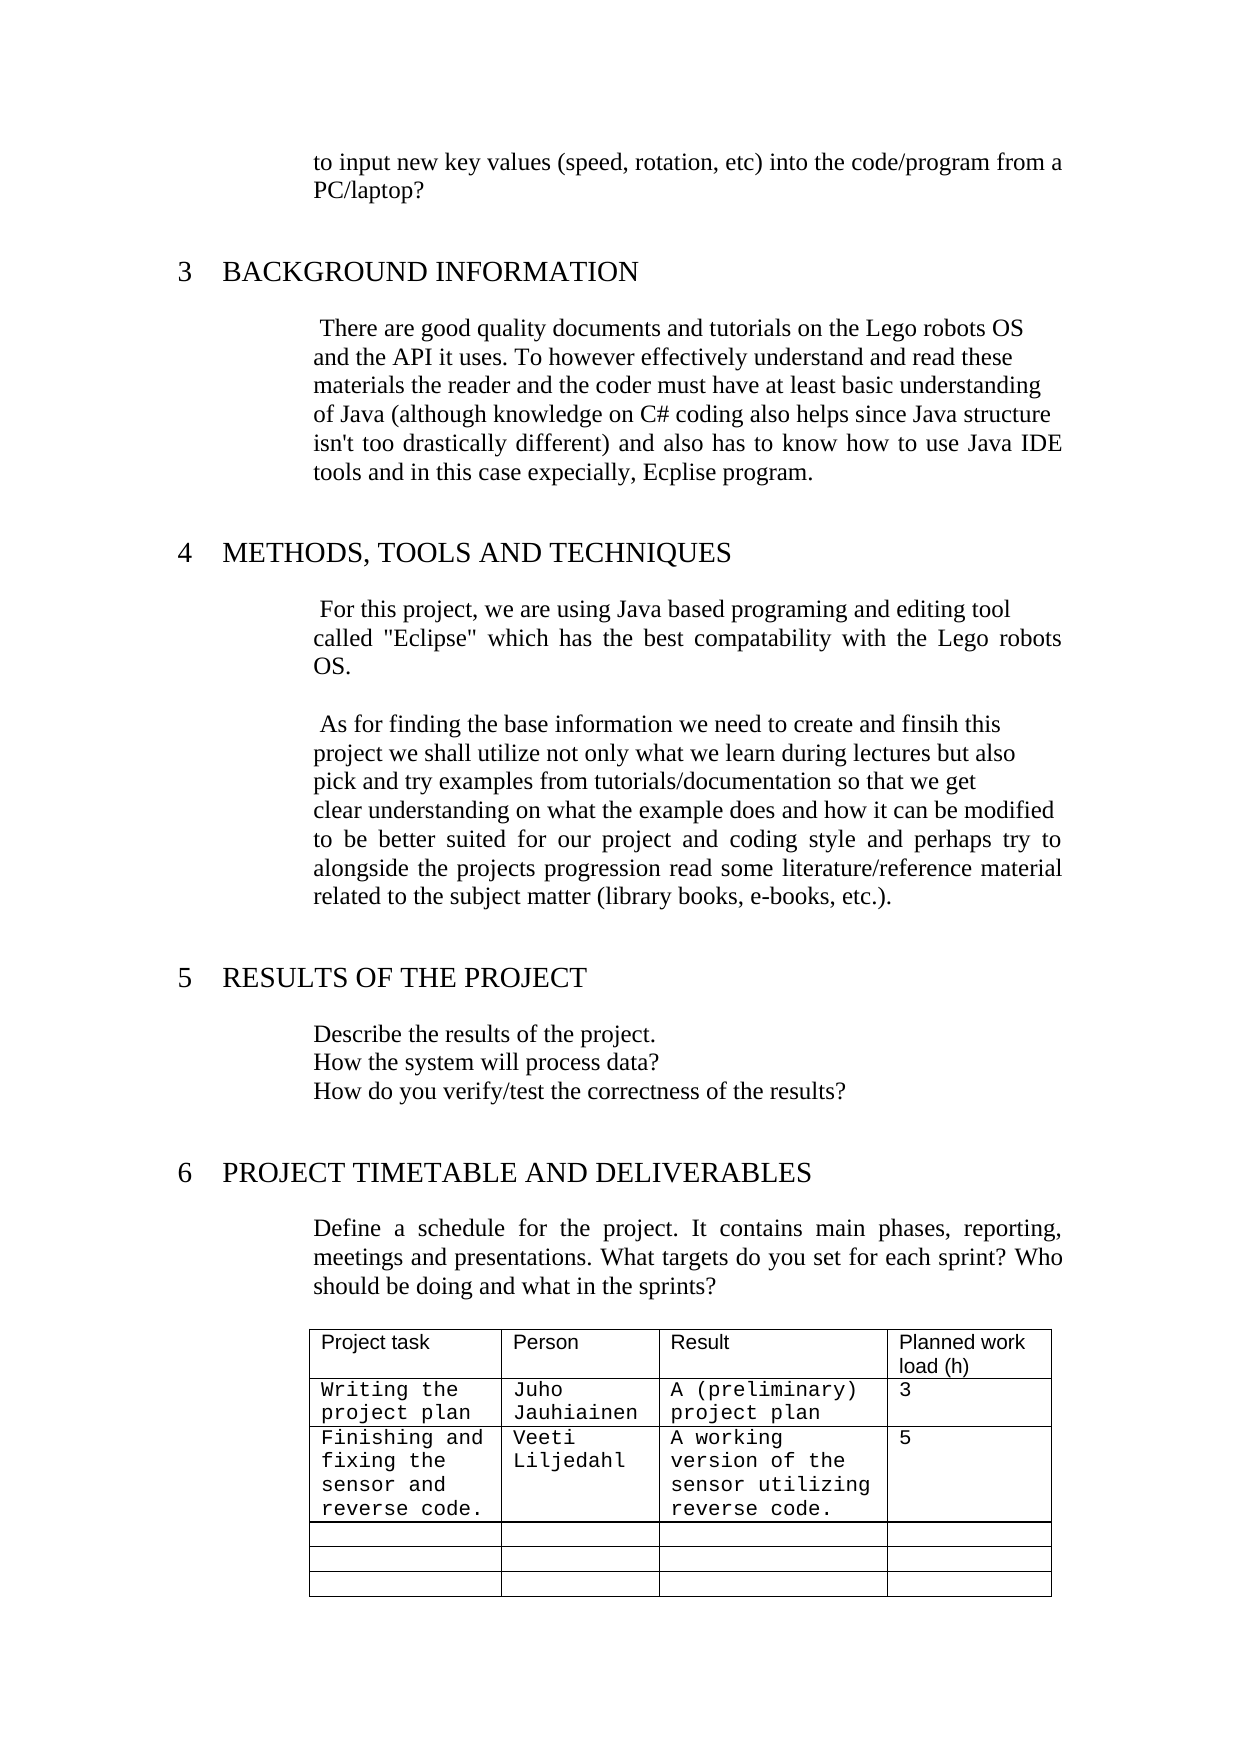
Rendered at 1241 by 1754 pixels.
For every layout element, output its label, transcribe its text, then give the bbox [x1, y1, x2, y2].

table_cell A working version of the sensor utilizing reverse code. [660, 1427, 887, 1521]
text to be better suited for our project and coding style and perhaps try to alongside the projects progression read some literature/reference material related to the subject matter (library books, e-books, etc.). [313, 824, 1063, 910]
table_cell A (preliminary) project plan [660, 1379, 887, 1426]
text and the API it uses. To however effectively understand and read these [313, 342, 1063, 370]
subtitle methods, tools and techniques [177, 535, 1063, 569]
subtitle Project Timetable and deliverables [177, 1155, 1063, 1188]
table_cell [310, 1523, 501, 1546]
table_cell [888, 1572, 1051, 1596]
table_cell Juho Jauhiainen [502, 1379, 659, 1426]
table_header Result [660, 1330, 887, 1377]
text As for finding the base information we need to create and finsih this [313, 709, 1063, 738]
text There are good quality documents and tutorials on the Lego robots OS [313, 313, 1063, 342]
text to input new key values (speed, rotation, etc) into the code/program from a PC/laptop? [313, 147, 1063, 204]
text project we shall utilize not only what we learn during lectures but also [313, 738, 1063, 766]
text Define a schedule for the project. It contains main phases, reporting, meetings and presentations. What targets do you set for each sprint? Who should be doing and what in the sprints? [313, 1213, 1063, 1300]
subtitle Background information [177, 254, 1063, 288]
table_header Project task [310, 1330, 501, 1377]
text of Java (although knowledge on C# coding also helps since Java structure [313, 399, 1063, 428]
table_cell [660, 1572, 887, 1596]
text How the system will process data? [313, 1047, 1063, 1076]
text pick and try examples from tutorials/documentation so that we get [313, 766, 1063, 795]
table_cell [502, 1572, 659, 1596]
table_cell [310, 1572, 501, 1596]
table_cell [660, 1523, 887, 1546]
table_header Person [502, 1330, 659, 1377]
text isn't too drastically different) and also has to know how to use Java IDE tools and in this case expecially, Ecplise program. [313, 428, 1063, 485]
table_cell Veeti Liljedahl [502, 1427, 659, 1521]
table_cell Finishing and fixing the sensor and reverse code. [310, 1427, 501, 1521]
text How do you verify/test the correctness of the results? [313, 1076, 1063, 1105]
text For this project, we are using Java based programing and editing tool [313, 594, 1063, 623]
table_header Planned work load (h) [888, 1330, 1051, 1377]
text called "Eclipse" which has the best compatability with the Lego robots OS. [313, 623, 1063, 680]
table_cell [502, 1523, 659, 1546]
text Describe the results of the project. [313, 1019, 1063, 1047]
text clear understanding on what the example does and how it can be modified [313, 795, 1063, 824]
table_cell [310, 1547, 501, 1571]
table_cell 3 [888, 1379, 1051, 1426]
table_cell [502, 1547, 659, 1571]
table_cell [660, 1547, 887, 1571]
table_cell [888, 1523, 1051, 1546]
table_cell Writing the project plan [310, 1379, 501, 1426]
table_cell [888, 1547, 1051, 1571]
text materials the reader and the coder must have at least basic understanding [313, 370, 1063, 399]
table_cell 5 [888, 1427, 1051, 1521]
subtitle Results of the project [177, 960, 1063, 994]
